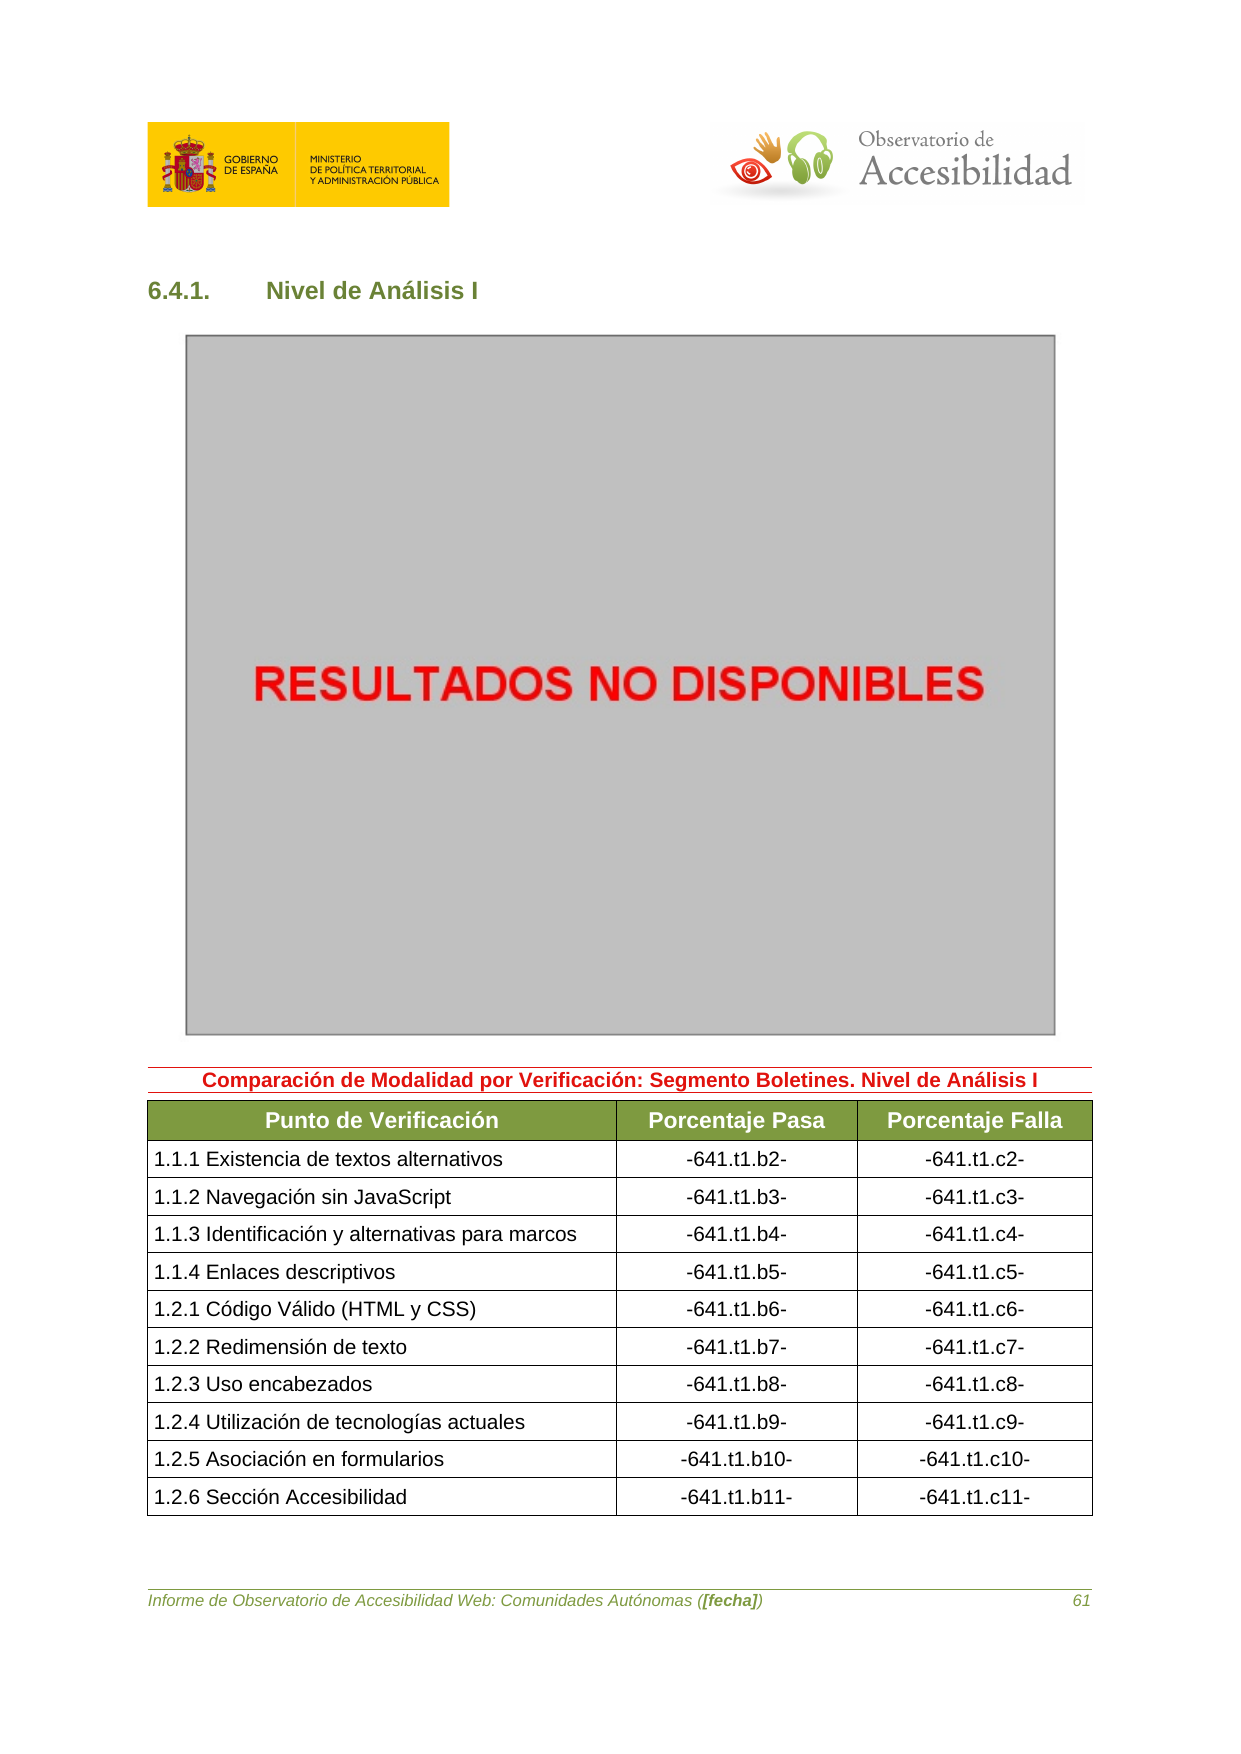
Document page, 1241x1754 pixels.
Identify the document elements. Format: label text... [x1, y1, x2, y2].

text Comparación de Modalidad por Verificación: Segmento Boletines. Nivel de Análisis I [148, 1068, 1092, 1092]
table_header Porcentaje Pasa [617, 1101, 857, 1140]
table_cell -641.t1.b4- [617, 1216, 857, 1252]
table_cell -641.t1.b3- [617, 1178, 857, 1215]
table_cell 1.2.6 Sección Accesibilidad [148, 1478, 616, 1515]
table_cell -641.t1.b6- [617, 1291, 857, 1327]
table_cell 1.2.2 Redimensión de texto [148, 1328, 616, 1365]
table_cell 1.1.2 Navegación sin JavaScript [148, 1178, 616, 1215]
table_cell -641.t1.c8- [858, 1366, 1092, 1402]
table_cell -641.t1.b2- [617, 1141, 857, 1177]
table_cell -641.t1.c7- [858, 1328, 1092, 1365]
list Nivel de Análisis I [148, 276, 1092, 304]
table_cell -641.t1.c4- [858, 1216, 1092, 1252]
table_cell 1.1.4 Enlaces descriptivos [148, 1253, 616, 1290]
table_cell -641.t1.c5- [858, 1253, 1092, 1290]
table_cell 1.2.1 Código Válido (HTML y CSS) [148, 1291, 616, 1327]
table_cell -641.t1.b10- [617, 1441, 857, 1477]
table_cell -641.t1.b5- [617, 1253, 857, 1290]
table_cell -641.t1.b7- [617, 1328, 857, 1365]
table_cell 1.1.1 Existencia de textos alternativos [148, 1141, 616, 1177]
table_cell 1.2.3 Uso encabezados [148, 1366, 616, 1402]
table_cell -641.t1.c9- [858, 1403, 1092, 1440]
table_cell -641.t1.b11- [617, 1478, 857, 1515]
table_header Porcentaje Falla [858, 1101, 1092, 1140]
table_cell 1.2.5 Asociación en formularios [148, 1441, 616, 1477]
table_cell -641.t1.c10- [858, 1441, 1092, 1477]
table_cell -641.t1.b9- [617, 1403, 857, 1440]
table_cell -641.t1.c2- [858, 1141, 1092, 1177]
table_cell -641.t1.c6- [858, 1291, 1092, 1327]
table_cell 1.1.3 Identificación y alternativas para marcos [148, 1216, 616, 1252]
table_cell -641.t1.c11- [858, 1478, 1092, 1515]
table_header Punto de Verificación [148, 1101, 616, 1140]
table_cell -641.t1.b8- [617, 1366, 857, 1402]
table_cell -641.t1.c3- [858, 1178, 1092, 1215]
table_cell 1.2.4 Utilización de tecnologías actuales [148, 1403, 616, 1440]
